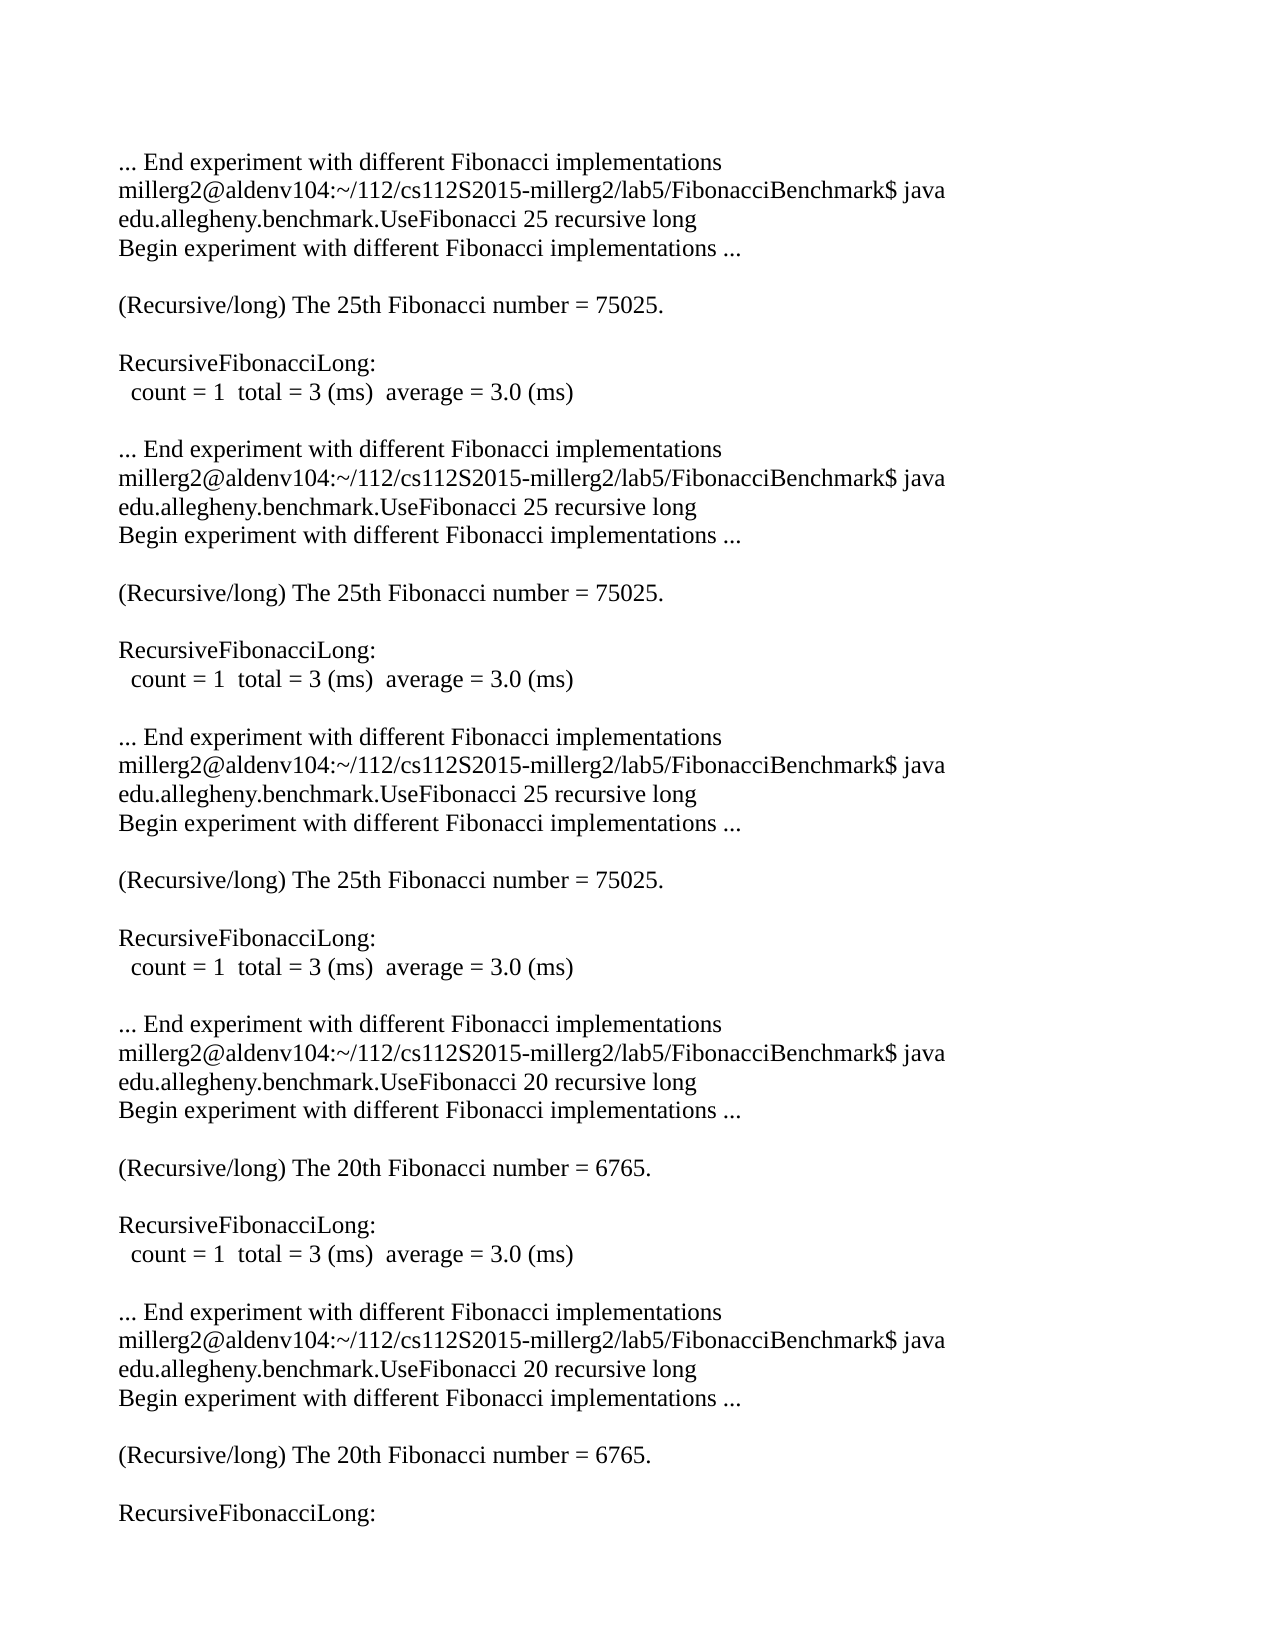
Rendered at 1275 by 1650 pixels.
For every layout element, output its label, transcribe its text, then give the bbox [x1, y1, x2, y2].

text millerg2@aldenv104:~/112/cs112S2015-millerg2/lab5/FibonacciBenchmark$ java edu.allegheny.benchmark.UseFibonacci 20 recursive long [118, 1038, 1157, 1096]
text RecursiveFibonacciLong: [118, 1211, 1157, 1239]
text ... End experiment with different Fibonacci implementations [118, 722, 1157, 751]
text Begin experiment with different Fibonacci implementations ... [118, 1096, 1157, 1124]
text Begin experiment with different Fibonacci implementations ... [118, 1383, 1157, 1412]
text RecursiveFibonacciLong: [118, 636, 1157, 664]
text count = 1 total = 3 (ms) average = 3.0 (ms) [118, 1239, 1157, 1268]
text count = 1 total = 3 (ms) average = 3.0 (ms) [118, 377, 1157, 406]
text millerg2@aldenv104:~/112/cs112S2015-millerg2/lab5/FibonacciBenchmark$ java edu.allegheny.benchmark.UseFibonacci 20 recursive long [118, 1326, 1157, 1383]
text Begin experiment with different Fibonacci implementations ... [118, 521, 1157, 549]
text (Recursive/long) The 20th Fibonacci number = 6765. [118, 1441, 1157, 1469]
text RecursiveFibonacciLong: [118, 1498, 1157, 1527]
text millerg2@aldenv104:~/112/cs112S2015-millerg2/lab5/FibonacciBenchmark$ java edu.allegheny.benchmark.UseFibonacci 25 recursive long [118, 751, 1157, 808]
text RecursiveFibonacciLong: [118, 923, 1157, 952]
text millerg2@aldenv104:~/112/cs112S2015-millerg2/lab5/FibonacciBenchmark$ java edu.allegheny.benchmark.UseFibonacci 25 recursive long [118, 463, 1157, 521]
text (Recursive/long) The 25th Fibonacci number = 75025. [118, 866, 1157, 894]
text millerg2@aldenv104:~/112/cs112S2015-millerg2/lab5/FibonacciBenchmark$ java edu.allegheny.benchmark.UseFibonacci 25 recursive long [118, 176, 1157, 233]
text ... End experiment with different Fibonacci implementations [118, 1009, 1157, 1038]
text (Recursive/long) The 25th Fibonacci number = 75025. [118, 291, 1157, 319]
text Begin experiment with different Fibonacci implementations ... [118, 808, 1157, 837]
text ... End experiment with different Fibonacci implementations [118, 434, 1157, 463]
text count = 1 total = 3 (ms) average = 3.0 (ms) [118, 664, 1157, 693]
text (Recursive/long) The 20th Fibonacci number = 6765. [118, 1153, 1157, 1182]
text ... End experiment with different Fibonacci implementations [118, 1297, 1157, 1326]
text RecursiveFibonacciLong: [118, 348, 1157, 377]
text ... End experiment with different Fibonacci implementations [118, 147, 1157, 176]
text Begin experiment with different Fibonacci implementations ... [118, 233, 1157, 262]
text (Recursive/long) The 25th Fibonacci number = 75025. [118, 578, 1157, 607]
text count = 1 total = 3 (ms) average = 3.0 (ms) [118, 952, 1157, 981]
